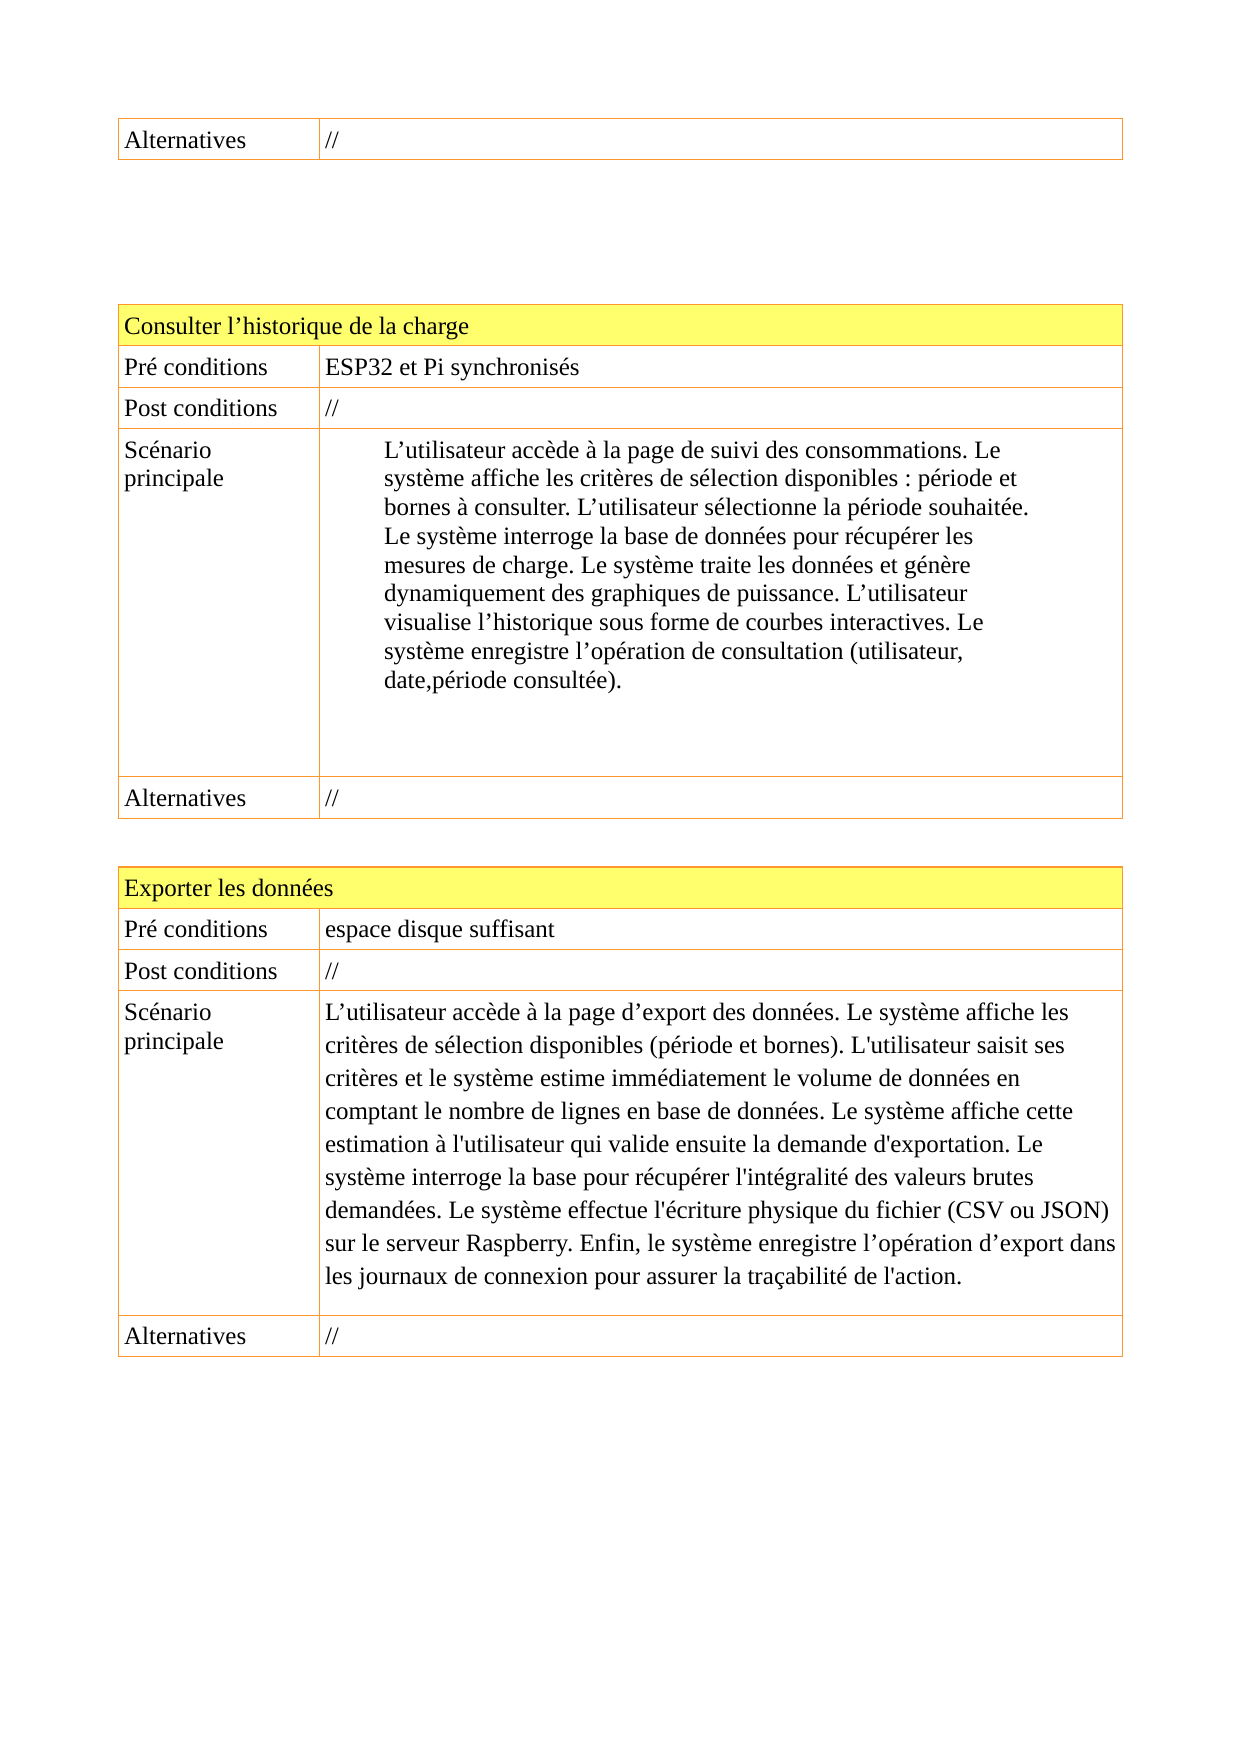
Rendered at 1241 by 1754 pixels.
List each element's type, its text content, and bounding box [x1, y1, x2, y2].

table_cell // [320, 1316, 1122, 1356]
table_cell Pré conditions [119, 346, 319, 387]
table_header Consulter l’historique de la charge [119, 305, 1122, 345]
table_cell Alternatives [119, 1316, 319, 1356]
table_cell Scénario principale [119, 429, 319, 776]
table_cell Scénario principale [119, 991, 319, 1314]
table_cell L’utilisateur accède à la page d’export des données. Le système affiche les critères de sélection disponibles (période et bornes). L'utilisateur saisit ses critères et le système estime immédiatement le volume de données en comptant le nombre de lignes en base de données. Le système affiche cette estimation à l'utilisateur qui valide ensuite la demande d'exportation. Le système interroge la base pour récupérer l'intégralité des valeurs brutes demandées. Le système effectue l'écriture physique du fichier (CSV ou JSON) sur le serveur Raspberry. Enfin, le système enregistre l’opération d’export dans les journaux de connexion pour assurer la traçabilité de l'action. [320, 991, 1122, 1314]
table_cell // [320, 119, 1122, 159]
table_cell Post conditions [119, 950, 319, 990]
table_cell // [320, 777, 1122, 817]
table_cell ESP32 et Pi synchronisés [320, 346, 1122, 387]
table_header Exporter les données [119, 868, 1122, 908]
table_cell L’utilisateur accède à la page de suivi des consommations. Le système affiche les critères de sélection disponibles : période et bornes à consulter. L’utilisateur sélectionne la période souhaitée. Le système interroge la base de données pour récupérer les mesures de charge. Le système traite les données et génère dynamiquement des graphiques de puissance. L’utilisateur visualise l’historique sous forme de courbes interactives. Le système enregistre l’opération de consultation (utilisateur, date,période consultée). [320, 429, 1122, 776]
table_cell Alternatives [119, 119, 319, 159]
table_cell Post conditions [119, 388, 319, 428]
table_cell Pré conditions [119, 909, 319, 949]
table_cell Alternatives [119, 777, 319, 817]
table_cell // [320, 950, 1122, 990]
table_cell // [320, 388, 1122, 428]
table_cell espace disque suffisant [320, 909, 1122, 949]
